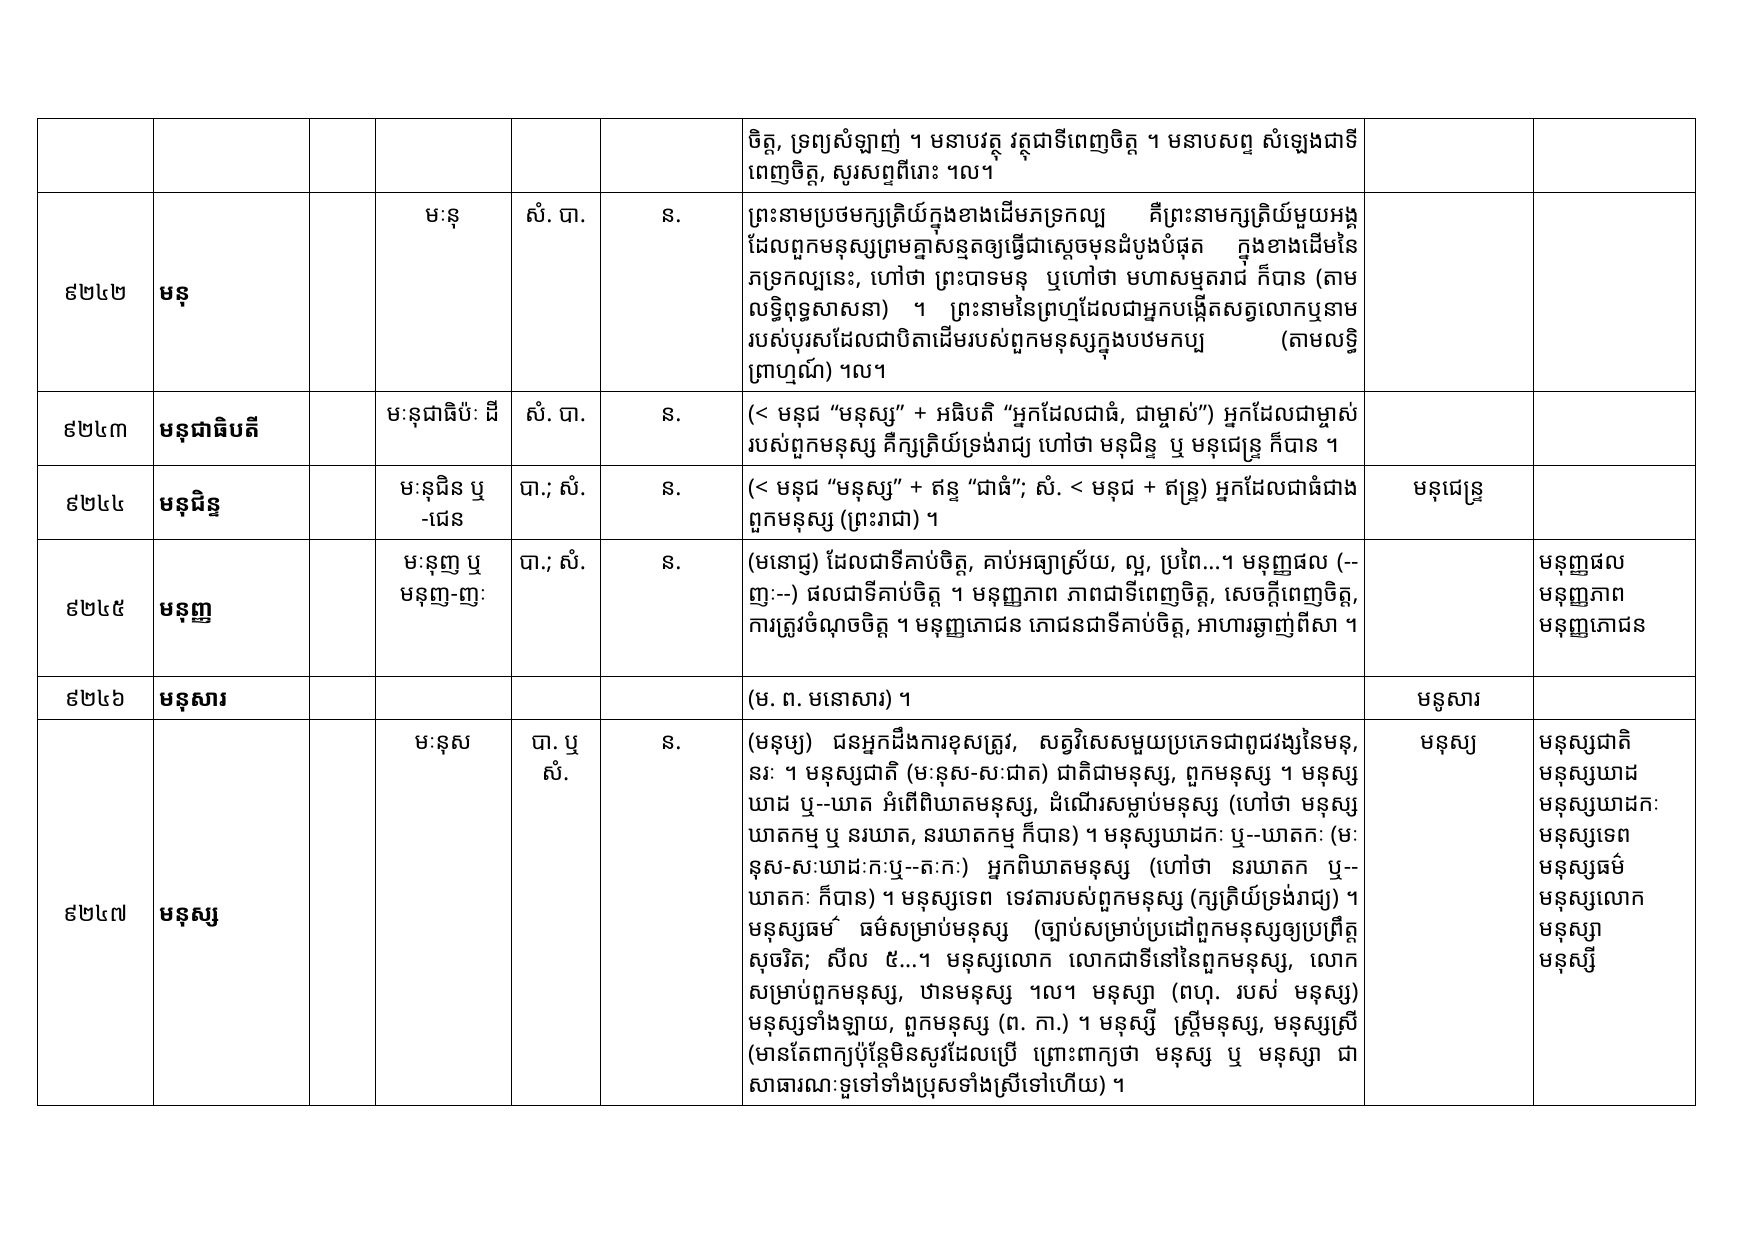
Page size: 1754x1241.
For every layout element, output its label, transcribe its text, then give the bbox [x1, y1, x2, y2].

table_cell ៩២៤៧ [38, 720, 153, 1105]
table_cell [1534, 119, 1695, 192]
table_cell បា. ឬ​ សំ. [512, 720, 600, 1105]
table_cell (មនុឞ្យ) ជន​អ្នក​ដឹង​ការ​ខុស​ត្រូវ, សត្វ​វិសេស​មួយ​ប្រភេទ​ជា​ពូជ​វង្ស​នៃ​មនុ, នរៈ ។ មនុស្ស​ជាតិ (មៈនុស-សៈជាត) ជាតិ​ជា​មនុស្ស, ពួក​មនុស្ស ។ មនុស្ស​ឃាដ ឬ--ឃាត អំពើ​ពិឃាត​មនុស្ស, ដំណើរ​សម្លាប់​មនុស្ស (ហៅ​ថា មនុស្ស​ឃាត​កម្ម ឬ នរ​ឃាត, នរ​ឃាត​កម្ម ក៏​បាន) ។ មនុស្ស​ឃាដកៈ ឬ--ឃាតកៈ (មៈនុស-សៈឃាដៈកៈឬ--តៈកៈ) អ្នក​ពិឃាត​មនុស្ស (ហៅ​ថា នរ​ឃាតក ឬ--ឃាតកៈ ក៏​បាន) ។ មនុស្ស​ទេព ទេវតា​របស់​ពួក​មនុស្ស (ក្សត្រិយ៍​ទ្រង់​រាជ្យ) ។មនុស្ស​ធម៌ ធម៌​សម្រាប់​មនុស្ស (ច្បាប់​សម្រាប់​ប្រដៅ​ពួក​មនុស្ស​ឲ្យ​ប្រព្រឹត្ត​សុចរិត; សីល ៥...។ មនុស្ស​លោក លោក​ជាទី​នៅ​នៃ​ពួក​មនុស្ស, លោក​សម្រាប់​ពួក​មនុស្ស, ឋាន​មនុស្ស ។ល។ មនុស្សា (ពហុ. របស់ មនុស្ស) មនុស្ស​ទាំងឡាយ, ពួក​មនុស្ស (ព. កា.) ។ មនុស្សី ស្ត្រី​មនុស្ស, មនុស្ស​ស្រី (មាន​តែ​ពាក្យ​ប៉ុន្តែ​មិន​សូវ​ដែល​ប្រើ ព្រោះ​ពាក្យ​ថា មនុស្ស ឬ មនុស្សា ជា​សាធារណៈ​ទួទៅ​ទាំង​ប្រុស​ទាំង​ស្រី​ទៅ​ហើយ) ។ [743, 720, 1364, 1105]
table_cell មនុញ្ញ [154, 540, 309, 676]
table_cell មនុស្ស​ជាតិ មនុស្ស​ឃាដ មនុស្ស​ឃាដកៈ មនុស្ស​ទេព មនុស្ស​ធម៌ មនុស្ស​លោក មនុស្សា មនុស្សី [1534, 720, 1695, 1105]
table_cell ៩២៤២ [38, 193, 153, 391]
table_cell មនុស្ស [154, 720, 309, 1105]
table_cell [310, 193, 375, 391]
table_cell ន. [601, 540, 742, 676]
table_cell [1365, 193, 1533, 391]
table_cell ៩២៤៦ [38, 677, 153, 719]
table_cell [38, 119, 153, 192]
table_cell (មនោជ្ញ) ដែល​ជា​ទី​គាប់​ចិត្ត, គាប់​អធ្យាស្រ័យ, ល្អ, ប្រពៃ...។ មនុញ្ញ​ផល (--ញៈ--) ផល​ជា​ទី​គាប់​ចិត្ត ។ មនុញ្ញ​ភាព ភាព​ជា​ទី​ពេញ​ចិត្ត, សេចក្ដី​ពេញ​ចិត្ត, ការ​ត្រូវ​ចំណុច​ចិត្ត ។ មនុញ្ញ​ភោជន ភោជន​ជា​ទី​គាប់​ចិត្ត, អាហារ​ឆ្ងាញ់​ពីសា ។ [743, 540, 1364, 676]
table_cell មនូសារ [1365, 677, 1533, 719]
table_cell បា.; សំ. [512, 466, 600, 539]
table_cell (< មនុជ “មនុស្ស” + ឥន្ទ “ជា​ធំ”; សំ. < មនុជ + ឥន្ទ្រ) អ្នក​ដែល​ជា​ធំ​ជាង​ពួក​មនុស្ស (ព្រះ​រាជា) ។ [743, 466, 1364, 539]
table_cell ៩២៤៣ [38, 392, 153, 465]
table_cell (ម. ព. មនោសារ) ។ [743, 677, 1364, 719]
table_cell បា.; សំ. [512, 540, 600, 676]
table_cell មនុ [154, 193, 309, 391]
table_cell មៈនុ [376, 193, 511, 391]
table_cell [310, 466, 375, 539]
table_cell [1365, 119, 1533, 192]
table_cell មនុជេន្ទ្រ [1365, 466, 1533, 539]
table_cell [310, 392, 375, 465]
table_cell ន. [601, 466, 742, 539]
table_cell ន. [601, 193, 742, 391]
table_cell សំ. បា. [512, 193, 600, 391]
table_cell [1365, 392, 1533, 465]
table_cell (មនាប) ដែល​ជា​ទី​ពេញ​ចិត្ត...។ ខ្មែរ​ប្រើ​ចំពោះ​តែ​ផ្សំ​ជា​បទ​សមាស ដូច​ជា : មនាប​កថា, មនាប​វាចា, មនាប​វាទ សម្ដី​ជា​ទី​ពេញ​ចិត្ត, សម្ដី​ពីរោះ​គួរ​ឲ្យ​ពេញ​ចិត្ត; សម្ដី​ដែល​បំភ្លឺ​ឲ្យ​យល់​ផ្លូវ​សុចរិត ។ មនាប​ភណ្ឌ របស់​ដែល​ជា​ទី​ពេញ​ចិត្ត, ទ្រព្យ​សំឡាញ់ ។ មនាប​វត្ថុ វត្ថុ​ជា​ទី​ពេញ​ចិត្ត ។ មនាប​សព្ទ សំឡេង​ជា​ទី​ពេញ​ចិត្ត, សូរ​សព្ទ​ពីរោះ ។ល។ [743, 119, 1364, 192]
table_cell (< មនុជ “មនុស្ស” + អធិបតិ “អ្នក​ដែល​ជា​ធំ, ជា​ម្ចាស់”) អ្នក​ដែល​ជា​ម្ចាស់​របស់​ពួក​មនុស្ស គឺ​ក្សត្រិយ៍​ទ្រង់​រាជ្យ ហៅ​ថា មនុជិន្ទ ឬ មនុជេន្ទ្រ ក៏​បាន ។ [743, 392, 1364, 465]
table_cell [1534, 466, 1695, 539]
table_cell [601, 677, 742, 719]
table_cell [376, 677, 511, 719]
table_cell [1534, 193, 1695, 391]
table_cell ន. [601, 392, 742, 465]
table_cell [310, 720, 375, 1105]
table_cell [1534, 677, 1695, 719]
table_cell [512, 677, 600, 719]
table_cell សំ. បា. [512, 392, 600, 465]
table_cell [310, 119, 375, 192]
table_cell មៈនុញ ឬ មនុញ-ញៈ [376, 540, 511, 676]
table_cell [310, 677, 375, 719]
table_cell [310, 540, 375, 676]
table_cell ព្រះ​នាម​ប្រថម​ក្សត្រិយ៍​ក្នុង​ខាង​ដើម​ភទ្រកល្ប គឺ​ព្រះ​នាម​ក្សត្រិយ៍​មួយ​អង្គ​ដែល​ពួក​មនុស្ស​ព្រម​គ្នា​សន្មត​ឲ្យ​ធ្វើ​ជា​ស្ដេច​មុន​ដំបូង​បំផុត ក្នុង​ខាង​ដើម​នៃ​ភទ្រកល្ប​នេះ, ហៅ​ថា ព្រះ​បាទ​មនុ ឬ​ហៅ​ថា មហា​សម្មត​រាជ ក៏​បាន (តាម​លទ្ធិ​ពុទ្ធ​សាសនា) ។ ព្រះ​នាម​នៃ​ព្រហ្ម​ដែល​ជា​អ្នក​បង្កើត​សត្វ​លោក​ឬ​នាម​របស់​បុរស​ដែល​ជា​បិតា​ដើម​របស់​ពួក​មនុស្ស​ក្នុង​បឋម​កប្ប (តាម​លទ្ធិ​ព្រាហ្មណ៍) ។ល។ [743, 193, 1364, 391]
table_cell មៈនុជាធិប៉ៈ ដី [376, 392, 511, 465]
table_cell មនុស្យ [1365, 720, 1533, 1105]
table_cell មនុជាធិបតី [154, 392, 309, 465]
table_cell [1534, 392, 1695, 465]
table_cell [376, 119, 511, 192]
table_cell មៈនុស [376, 720, 511, 1105]
table_cell មនុជិន្ទ [154, 466, 309, 539]
table_cell [601, 119, 742, 192]
table_cell មនុញ្ញ​ផល មនុញ្ញ​ភាព មនុញ្ញ​ភោជន [1534, 540, 1695, 676]
table_cell [1365, 540, 1533, 676]
table_cell [154, 119, 309, 192]
table_cell ៩២៤៤ [38, 466, 153, 539]
table_cell មៈនុជិន ឬ -ជេន [376, 466, 511, 539]
table_cell ន. [601, 720, 742, 1105]
table_cell មនុសារ [154, 677, 309, 719]
table_cell [512, 119, 600, 192]
table_cell ៩២៤៥ [38, 540, 153, 676]
